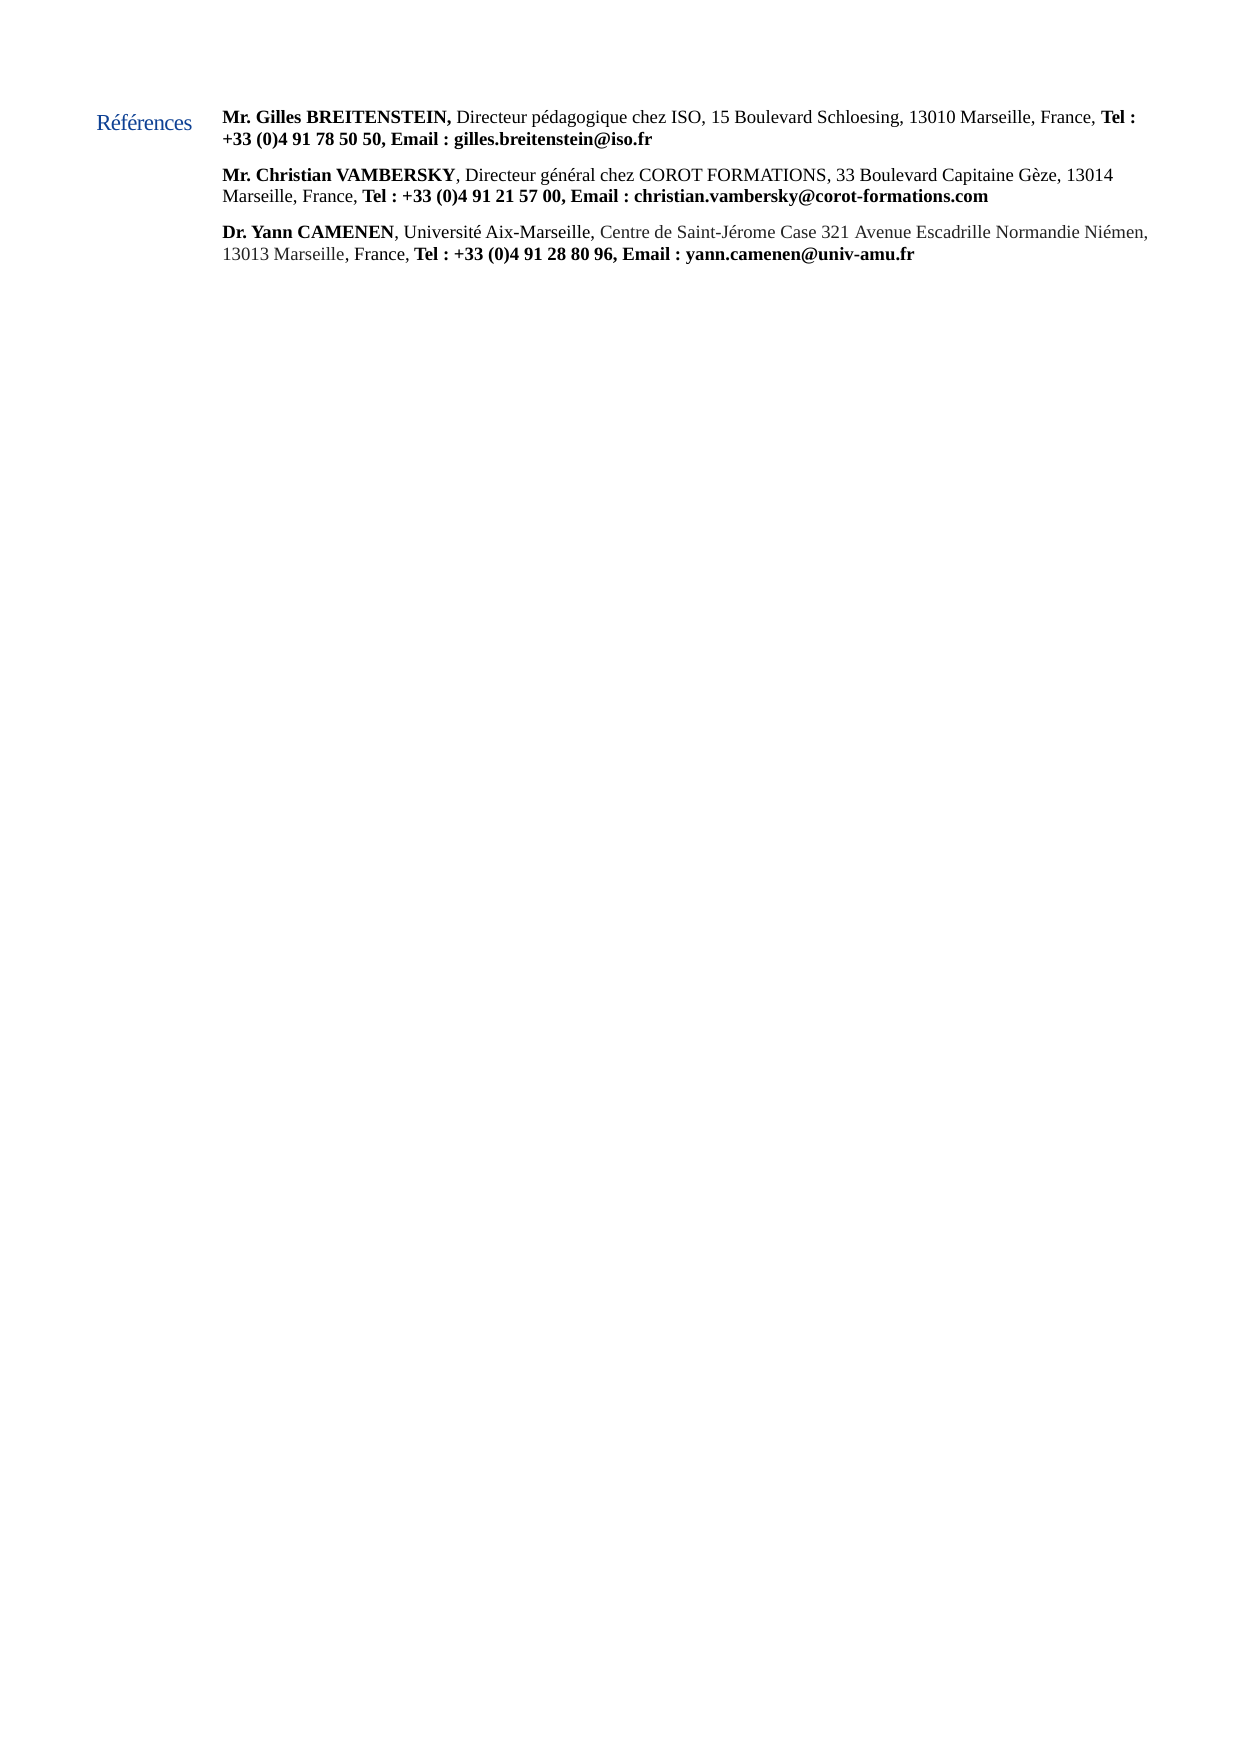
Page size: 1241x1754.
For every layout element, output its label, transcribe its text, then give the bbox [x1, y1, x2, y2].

table_header Références [62, 106, 222, 264]
table_header Mr. Gilles BREITENSTEIN, Directeur pédagogique chez ISO, 15 Boulevard Schloesing, 13010 Marseille, France, Tel : +33 (0)4 91 78 50 50, Email : gilles.breitenstein@iso.fr Mr. Christian VAMBERSKY, Directeur général chez COROT FORMATIONS, 33 Boulevard Capitaine Gèze, 13014 Marseille, France, Tel : +33 (0)4 91 21 57 00, Email : christian.vambersky@corot-formations.com Dr. Yann CAMENEN, Université Aix-Marseille, Centre de Saint-Jérome Case 321 Avenue Escadrille Normandie Niémen, 13013 Marseille, France, Tel : +33 (0)4 91 28 80 96, Email : yann.camenen@univ-amu.fr [222, 106, 1166, 264]
